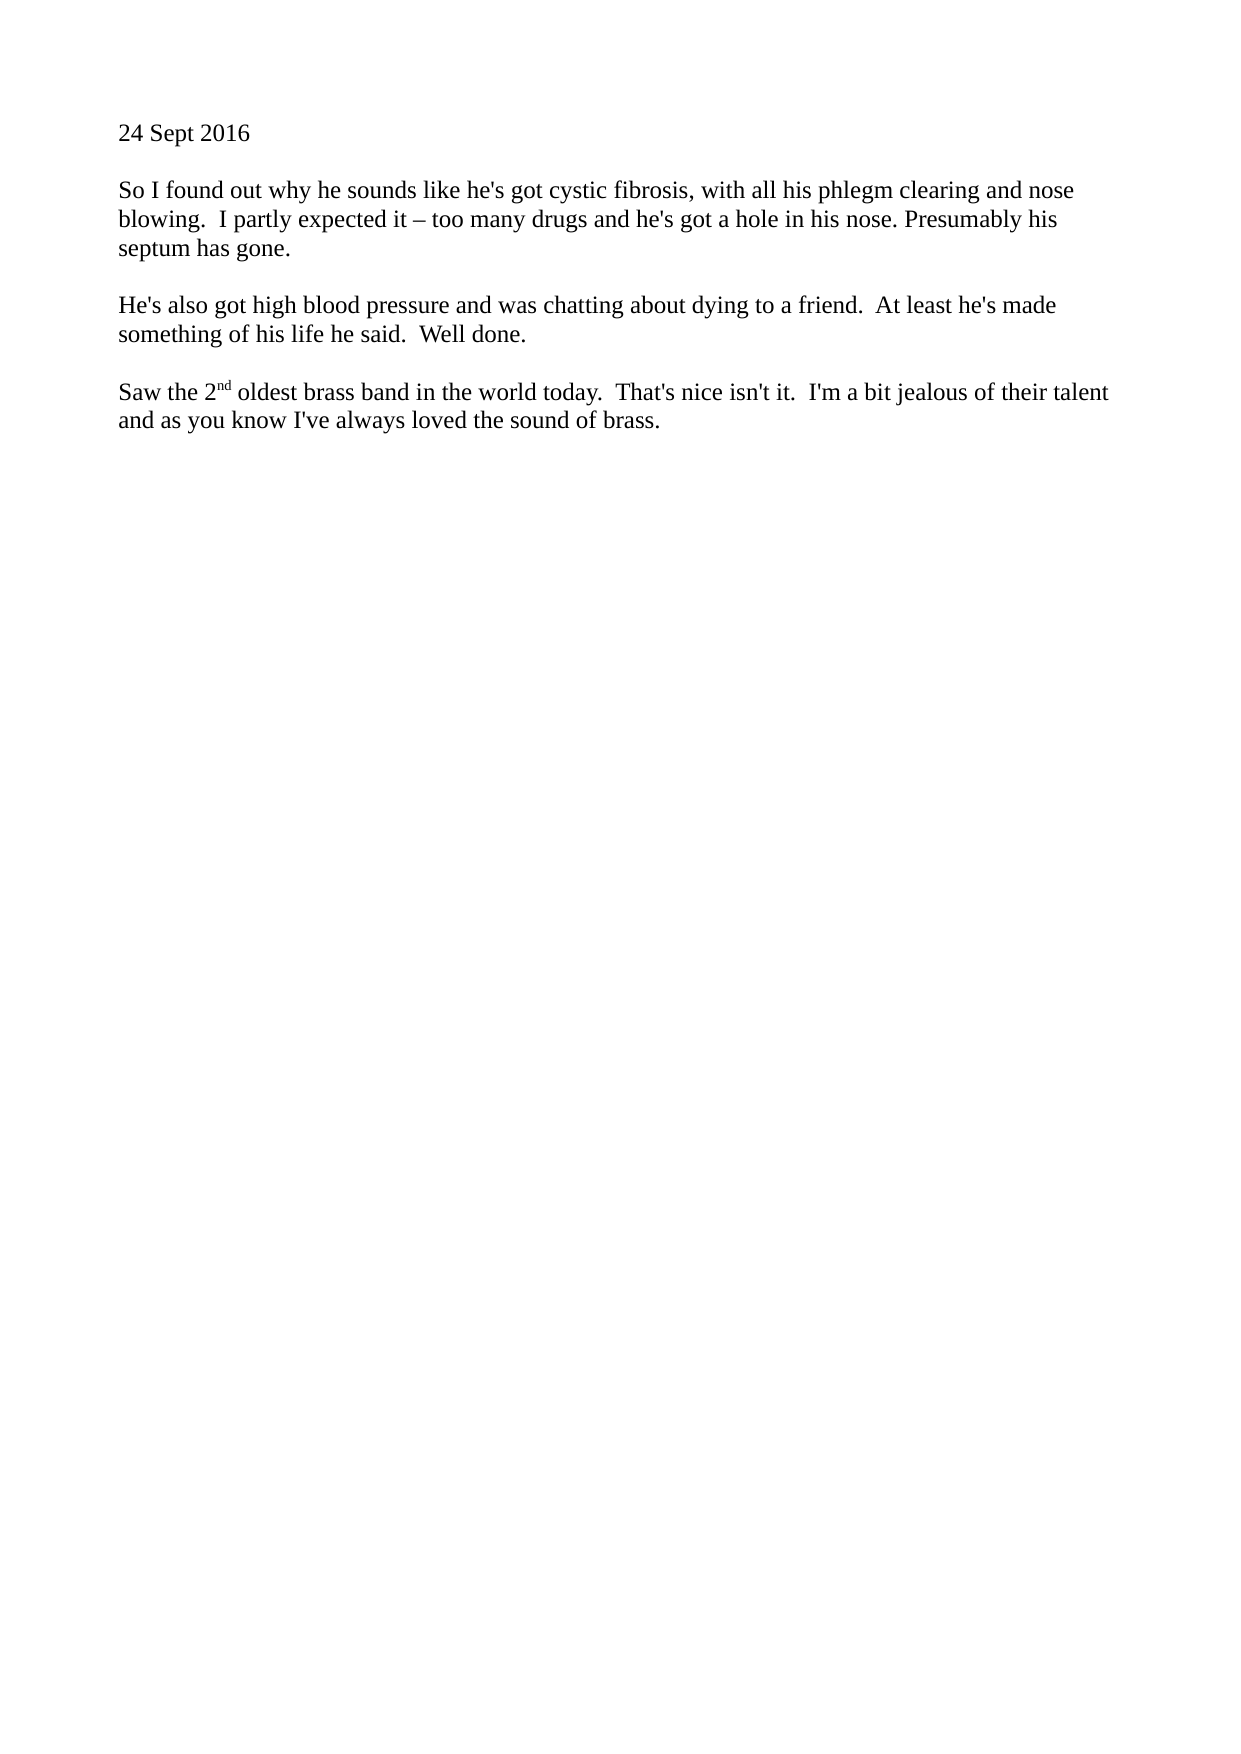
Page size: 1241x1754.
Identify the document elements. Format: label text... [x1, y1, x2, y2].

text So I found out why he sounds like he's got cystic fibrosis, with all his phlegm clearing and nose blowing. I partly expected it – too many drugs and he's got a hole in his nose. Presumably his septum has gone. [118, 176, 1122, 262]
text He's also got high blood pressure and was chatting about dying to a friend. At least he's made something of his life he said. Well done. [118, 291, 1122, 348]
text Saw the 2nd oldest brass band in the world today. That's nice isn't it. I'm a bit jealous of their talent and as you know I've always loved the sound of brass. [118, 377, 1122, 434]
text 24 Sept 2016 [118, 118, 1122, 147]
